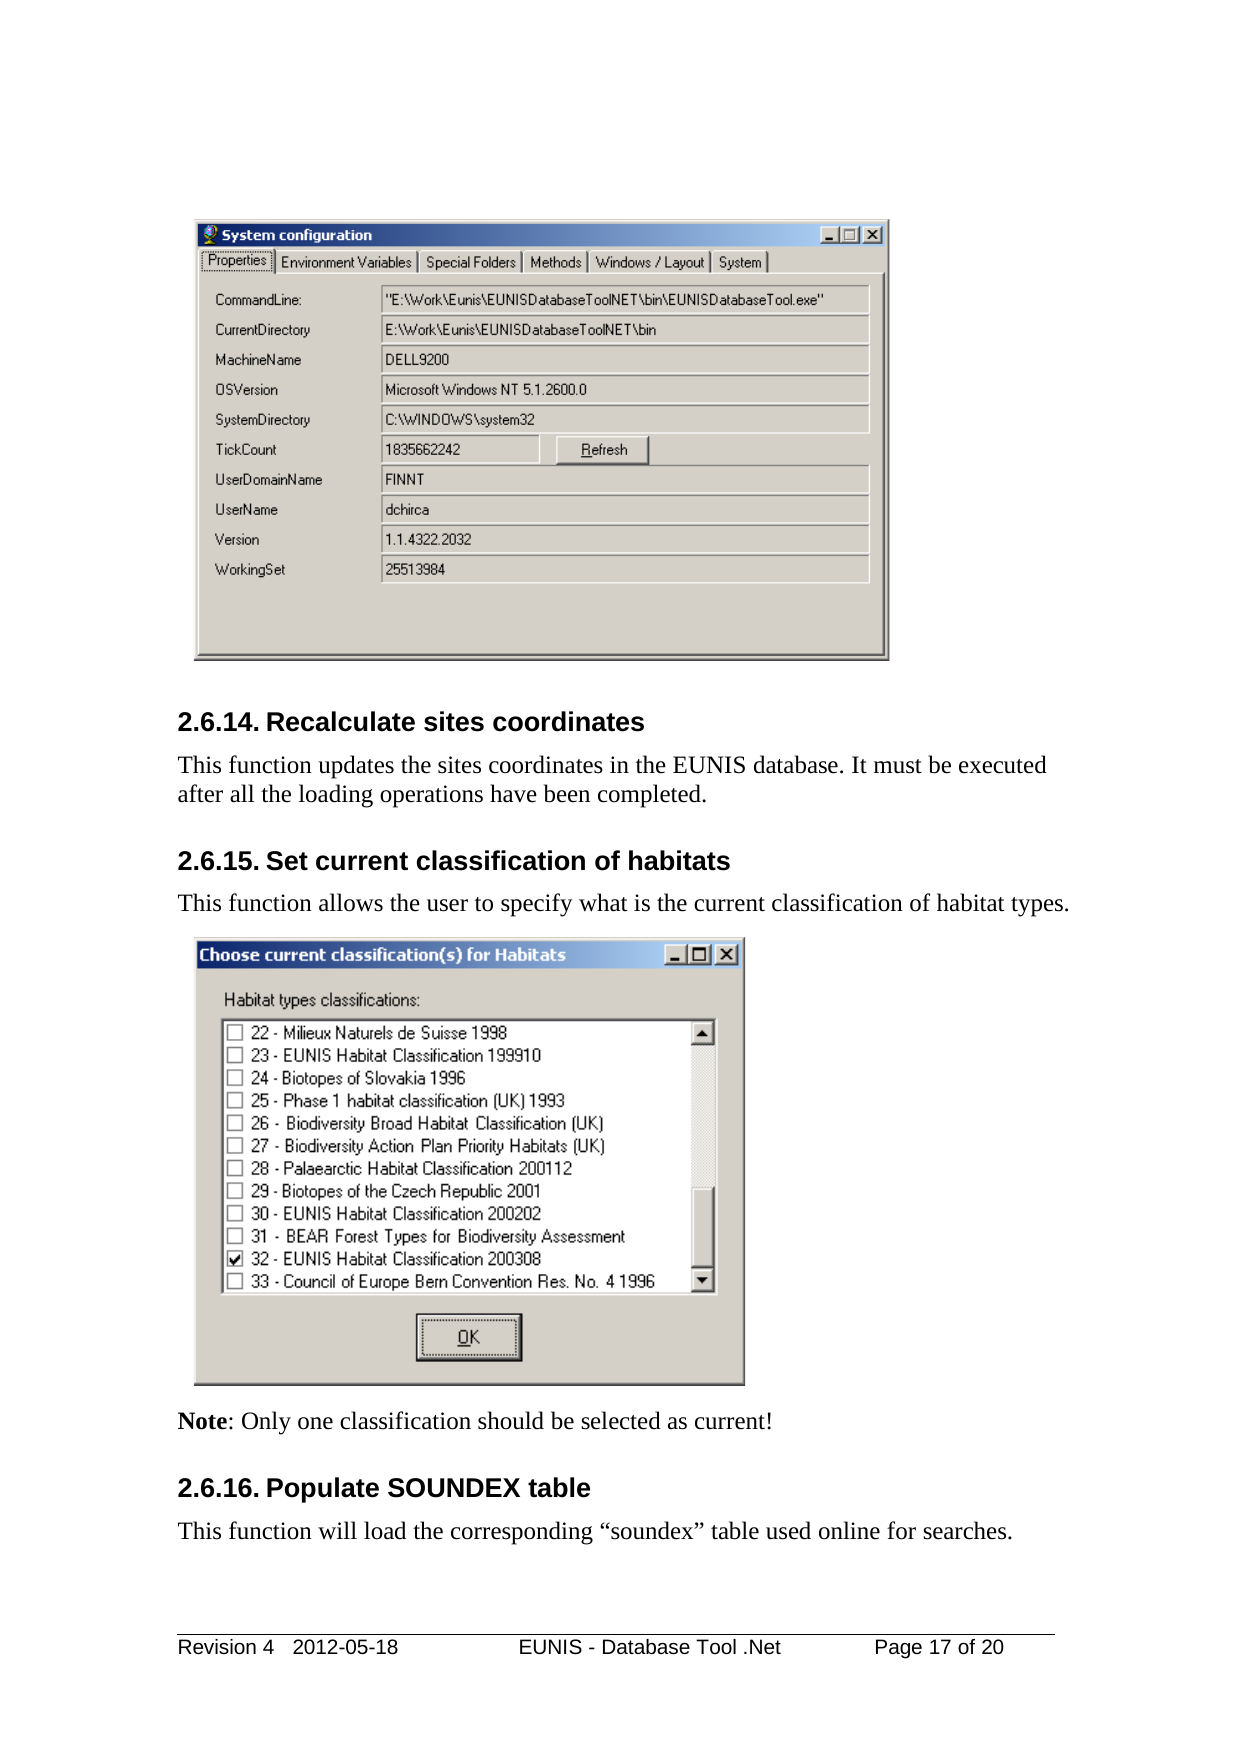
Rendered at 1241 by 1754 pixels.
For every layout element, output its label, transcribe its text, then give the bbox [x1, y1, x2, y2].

picture [193, 219, 890, 661]
subtitle Set current classification of habitats [177, 844, 1092, 876]
picture [193, 937, 746, 1386]
text Note: Only one classification should be selected as current! [177, 1406, 1092, 1435]
text This function will load the corresponding “soundex” table used online for searches. [177, 1516, 1092, 1545]
subtitle Recalculate sites coordinates [177, 706, 1092, 737]
text This function updates the sites coordinates in the EUNIS database. It must be executed after all the loading operations have been completed. [177, 749, 1092, 808]
text This function allows the user to specify what is the current classification of habitat types. [177, 888, 1092, 917]
subtitle Populate SOUNDEX table [177, 1472, 1092, 1503]
